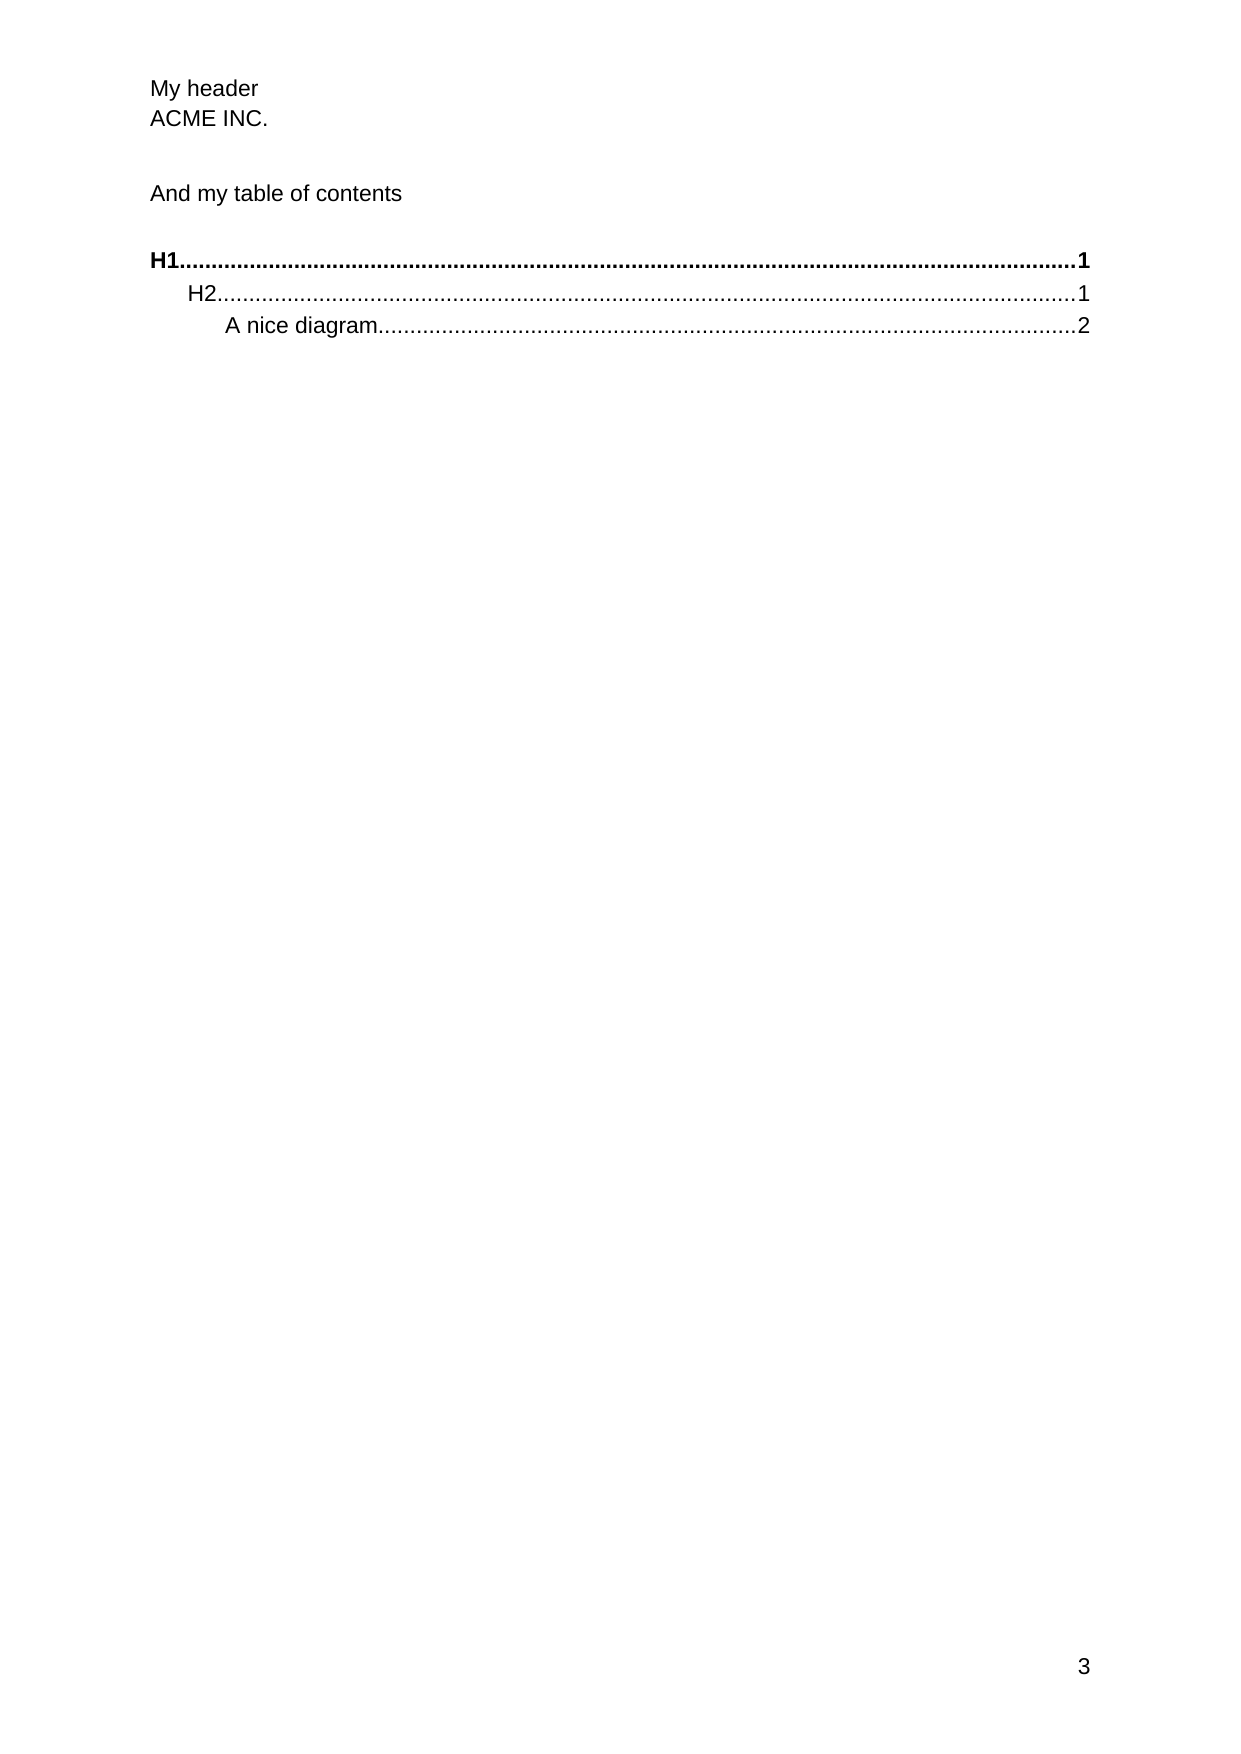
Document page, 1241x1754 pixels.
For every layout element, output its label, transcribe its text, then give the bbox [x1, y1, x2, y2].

text H2 1 [187, 279, 1090, 306]
text H1 1 [150, 247, 1090, 273]
text And my table of contents [150, 180, 1090, 207]
text A nice diagram 2 [225, 312, 1090, 338]
